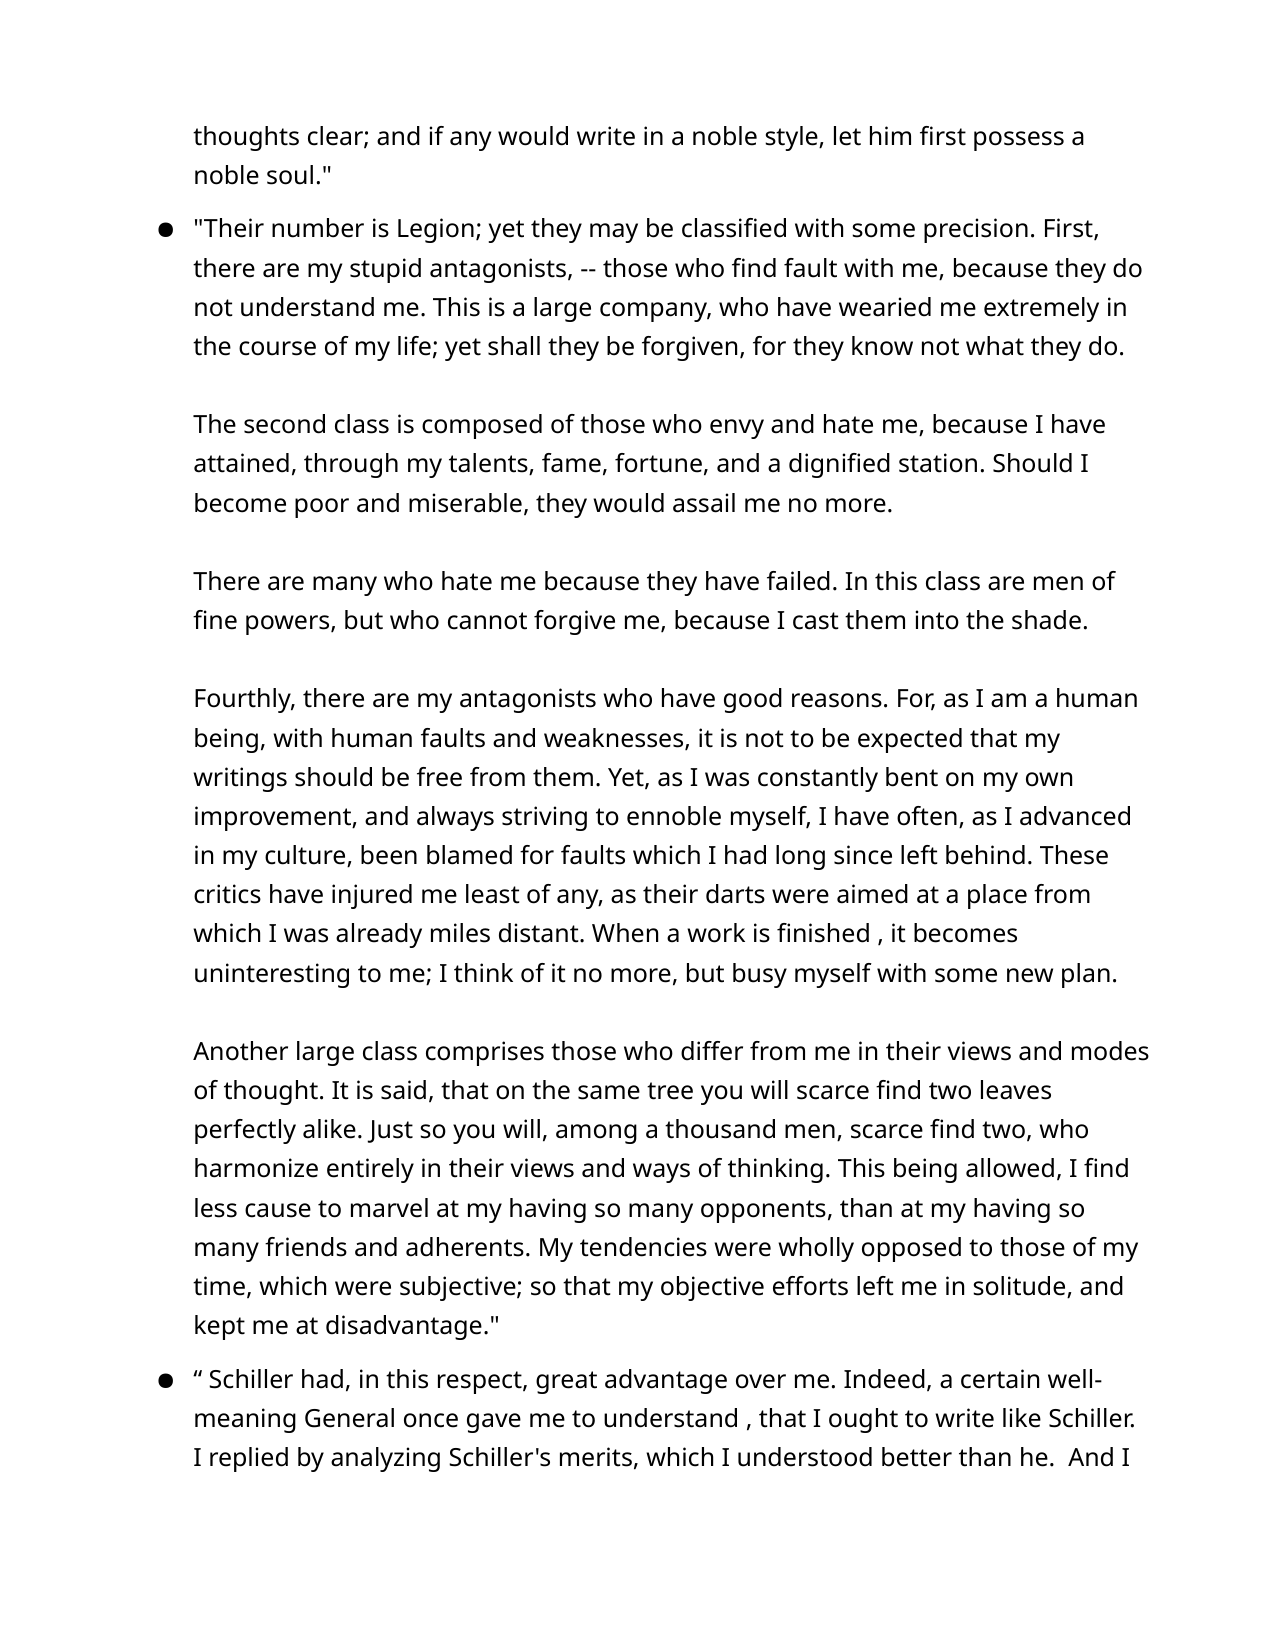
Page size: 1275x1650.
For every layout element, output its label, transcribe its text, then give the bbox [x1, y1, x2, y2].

list “ Schiller had, in this respect, great advantage over me. Indeed, a certain well-meaning General once gave me to understand , that I ought to write like Schiller. I replied by analyzing Schiller's merits, which I understood better than he. And I [156, 1361, 1157, 1474]
list "Their number is Legion; yet they may be classified with some precision. First, there are my stupid antagonists, -- those who find fault with me, because they do not understand me. This is a large company, who have wearied me extremely in the course of my life; yet shall they be forgiven, for they know not what they do. The second class is composed of those who envy and hate me, because I have attained, through my talents, fame, fortune, and a dignified station. Should I become poor and miserable, they would assail me no more. There are many who hate me because they have failed. In this class are men of fine powers, but who cannot forgive me, because I cast them into the shade. Fourthly, there are my antagonists who have good reasons. For, as I am a human being, with human faults and weaknesses, it is not to be expected that my writings should be free from them. Yet, as I was constantly bent on my own improvement, and always striving to ennoble myself, I have often, as I advanced in my culture, been blamed for faults which I had long since left behind. These critics have injured me least of any, as their darts were aimed at a place from which I was already miles distant. When a work is finished , it becomes uninteresting to me; I think of it no more, but busy myself with some new plan. Another large class comprises those who differ from me in their views and modes of thought. It is said, that on the same tree you will scarce find two leaves perfectly alike. Just so you will, among a thousand men, scarce find two, who harmonize entirely in their views and ways of thinking. This being allowed, I find less cause to marvel at my having so many opponents, than at my having so many friends and adherents. My tendencies were wholly opposed to those of my time, which were subjective; so that my objective efforts left me in solitude, and kept me at disadvantage." [156, 211, 1157, 1342]
list thoughts clear; and if any would write in a noble style, let him first possess a noble soul." [156, 118, 1157, 191]
